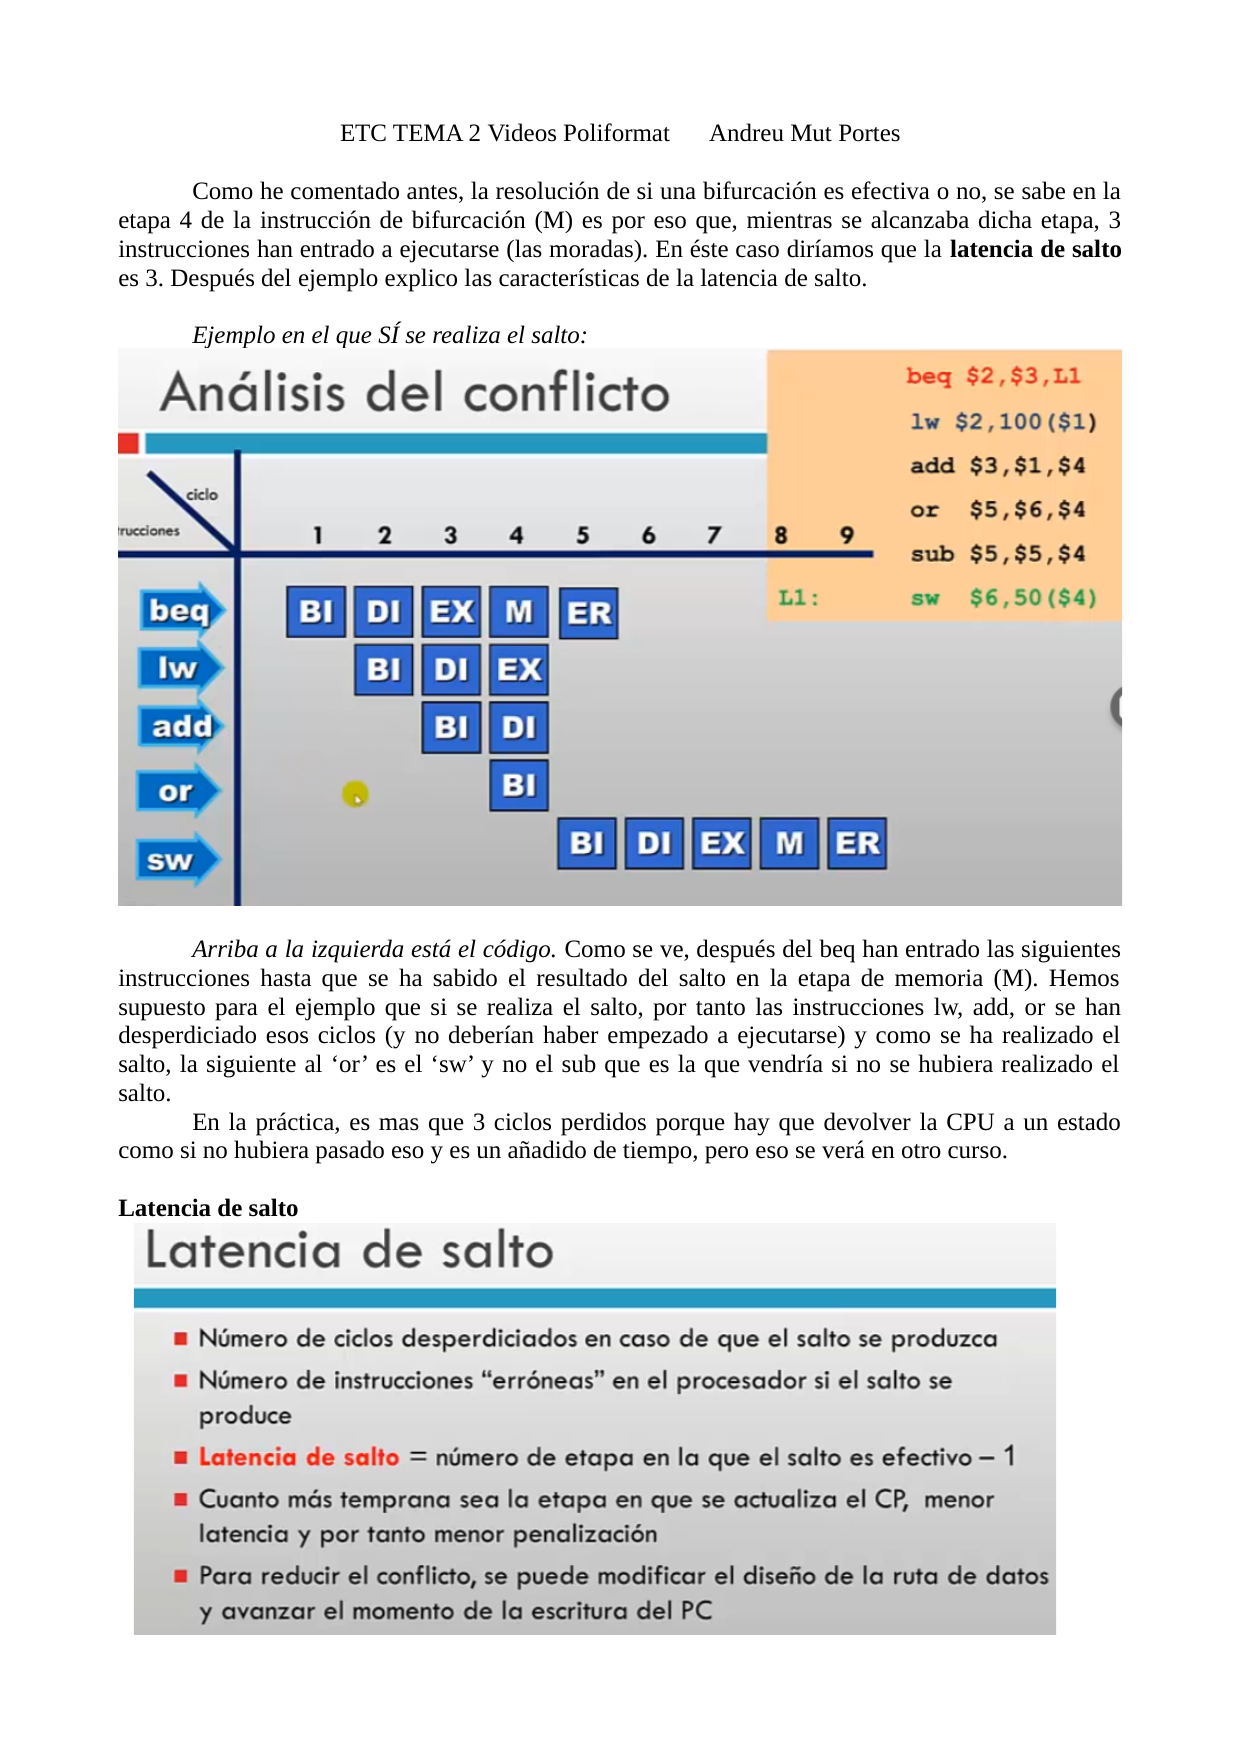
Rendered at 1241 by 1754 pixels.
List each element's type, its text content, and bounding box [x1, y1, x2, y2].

picture [118, 348, 1123, 906]
text Ejemplo en el que SÍ se realiza el salto: [118, 320, 1122, 348]
text En la práctica, es mas que 3 ciclos perdidos porque hay que devolver la CPU a un estado como si no hubiera pasado eso y es un añadido de tiempo, pero eso se verá en otro curso. [118, 1107, 1122, 1164]
text Latencia de salto [118, 1193, 1122, 1222]
text Arriba a la izquierda está el código. Como se ve, después del beq han entrado las siguientes instrucciones hasta que se ha sabido el resultado del salto en la etapa de memoria (M). Hemos supuesto para el ejemplo que si se realiza el salto, por tanto las instrucciones lw, add, or se han desperdiciado esos ciclos (y no deberían haber empezado a ejecutarse) y como se ha realizado el salto, la siguiente al ‘or’ es el ‘sw’ y no el sub que es la que vendría si no se hubiera realizado el salto. [118, 934, 1122, 1107]
text Como he comentado antes, la resolución de si una bifurcación es efectiva o no, se sabe en la etapa 4 de la instrucción de bifurcación (M) es por eso que, mientras se alcanzaba dicha etapa, 3 instrucciones han entrado a ejecutarse (las moradas). En éste caso diríamos que la latencia de salto es 3. Después del ejemplo explico las características de la latencia de salto. [118, 176, 1122, 291]
picture [133, 1223, 1057, 1635]
